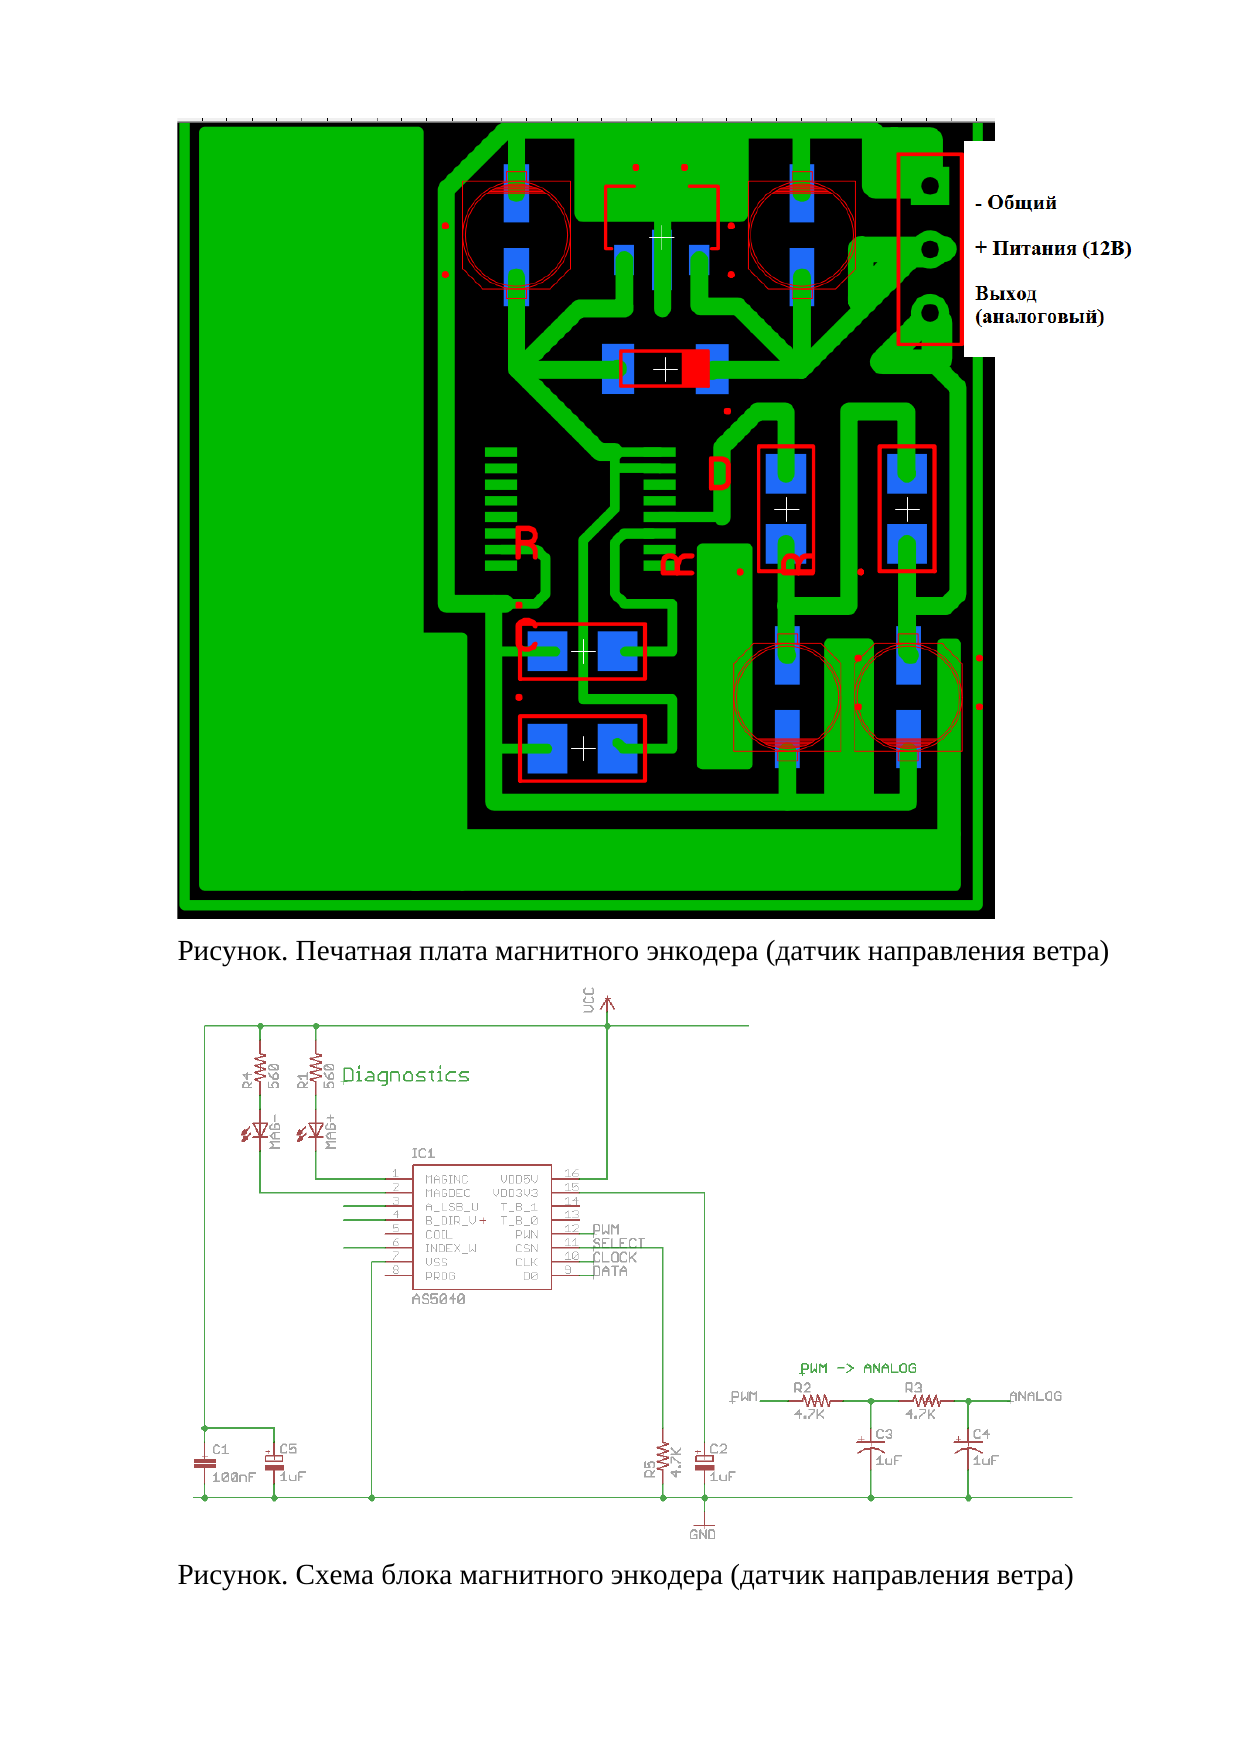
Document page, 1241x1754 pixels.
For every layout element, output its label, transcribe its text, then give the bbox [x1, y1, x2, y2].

text Рисунок. Схема блока магнитного энкодера (датчик направления ветра) [177, 1557, 1152, 1591]
picture [177, 983, 1079, 1539]
text Рисунок. Печатная плата магнитного энкодера (датчик направления ветра) [177, 933, 1152, 966]
picture [177, 118, 1152, 919]
